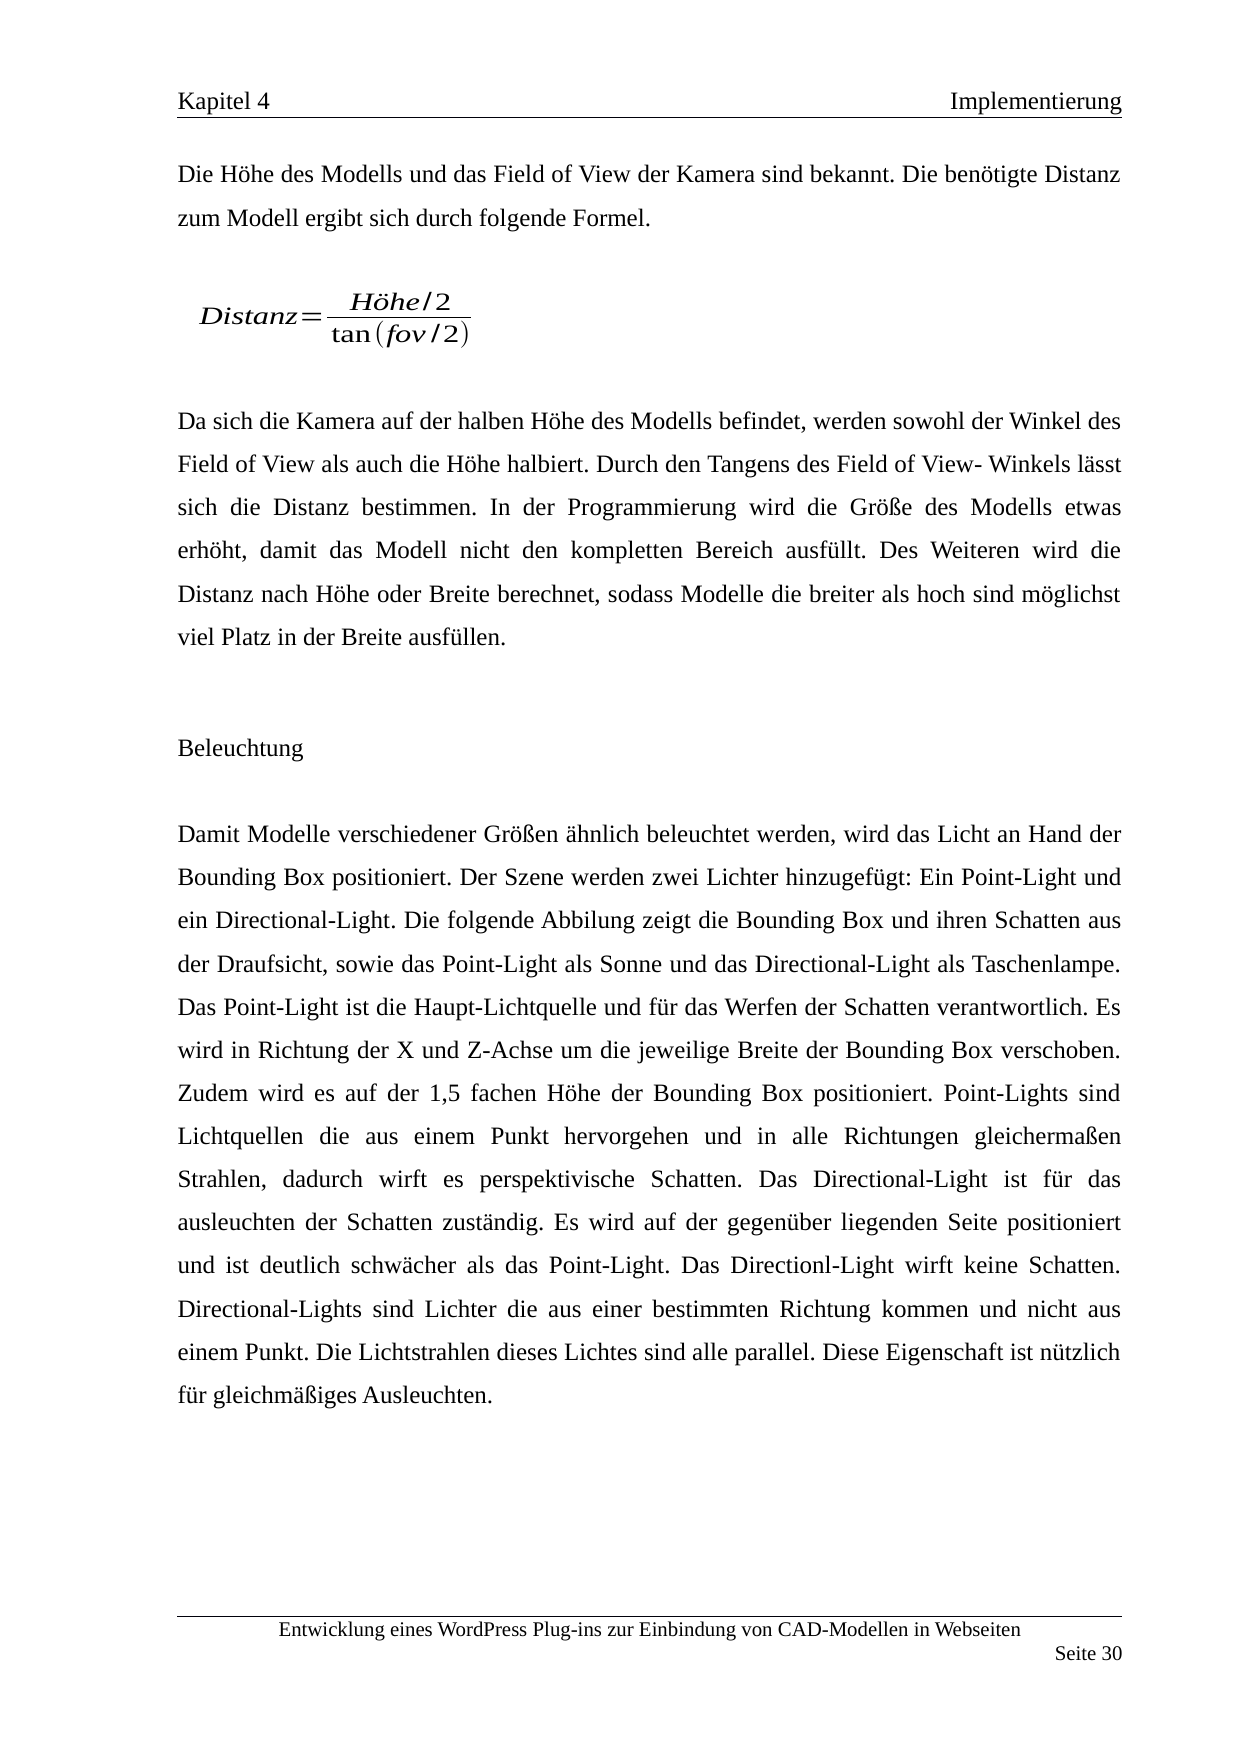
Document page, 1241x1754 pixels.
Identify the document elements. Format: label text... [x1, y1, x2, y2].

text Da sich die Kamera auf der halben Höhe des Modells befindet, werden sowohl der Winkel des Field of View als auch die Höhe halbiert. Durch den Tangens des Field of View- Winkels lässt sich die Distanz bestimmen. In der Programmierung wird die Größe des Modells etwas erhöht, damit das Modell nicht den kompletten Bereich ausfüllt. Des Weiteren wird die Distanz nach Höhe oder Breite berechnet, sodass Modelle die breiter als hoch sind möglichst viel Platz in der Breite ausfüllen. [177, 406, 1122, 651]
text Die Höhe des Modells und das Field of View der Kamera sind bekannt. Die benötigte Distanz zum Modell ergibt sich durch folgende Formel. [177, 159, 1122, 231]
text Damit Modelle verschiedener Größen ähnlich beleuchtet werden, wird das Licht an Hand der Bounding Box positioniert. Der Szene werden zwei Lichter hinzugefügt: Ein Point-Light und ein Directional-Light. Die folgende Abbilung zeigt die Bounding Box und ihren Schatten aus der Draufsicht, sowie das Point-Light als Sonne und das Directional-Light als Taschenlampe. Das Point-Light ist die Haupt-Lichtquelle und für das Werfen der Schatten verantwortlich. Es wird in Richtung der X und Z-Achse um die jeweilige Breite der Bounding Box verschoben. Zudem wird es auf der 1,5 fachen Höhe der Bounding Box positioniert. Point-Lights sind Lichtquellen die aus einem Punkt hervorgehen und in alle Richtungen gleichermaßen Strahlen, dadurch wirft es perspektivische Schatten. Das Directional-Light ist für das ausleuchten der Schatten zuständig. Es wird auf der gegenüber liegenden Seite positioniert und ist deutlich schwächer als das Point-Light. Das Directionl-Light wirft keine Schatten. Directional-Lights sind Lichter die aus einer bestimmten Richtung kommen und nicht aus einem Punkt. Die Lichtstrahlen dieses Lichtes sind alle parallel. Diese Eigenschaft ist nützlich für gleichmäßiges Ausleuchten. [177, 819, 1122, 1409]
text Beleuchtung [177, 733, 1122, 762]
